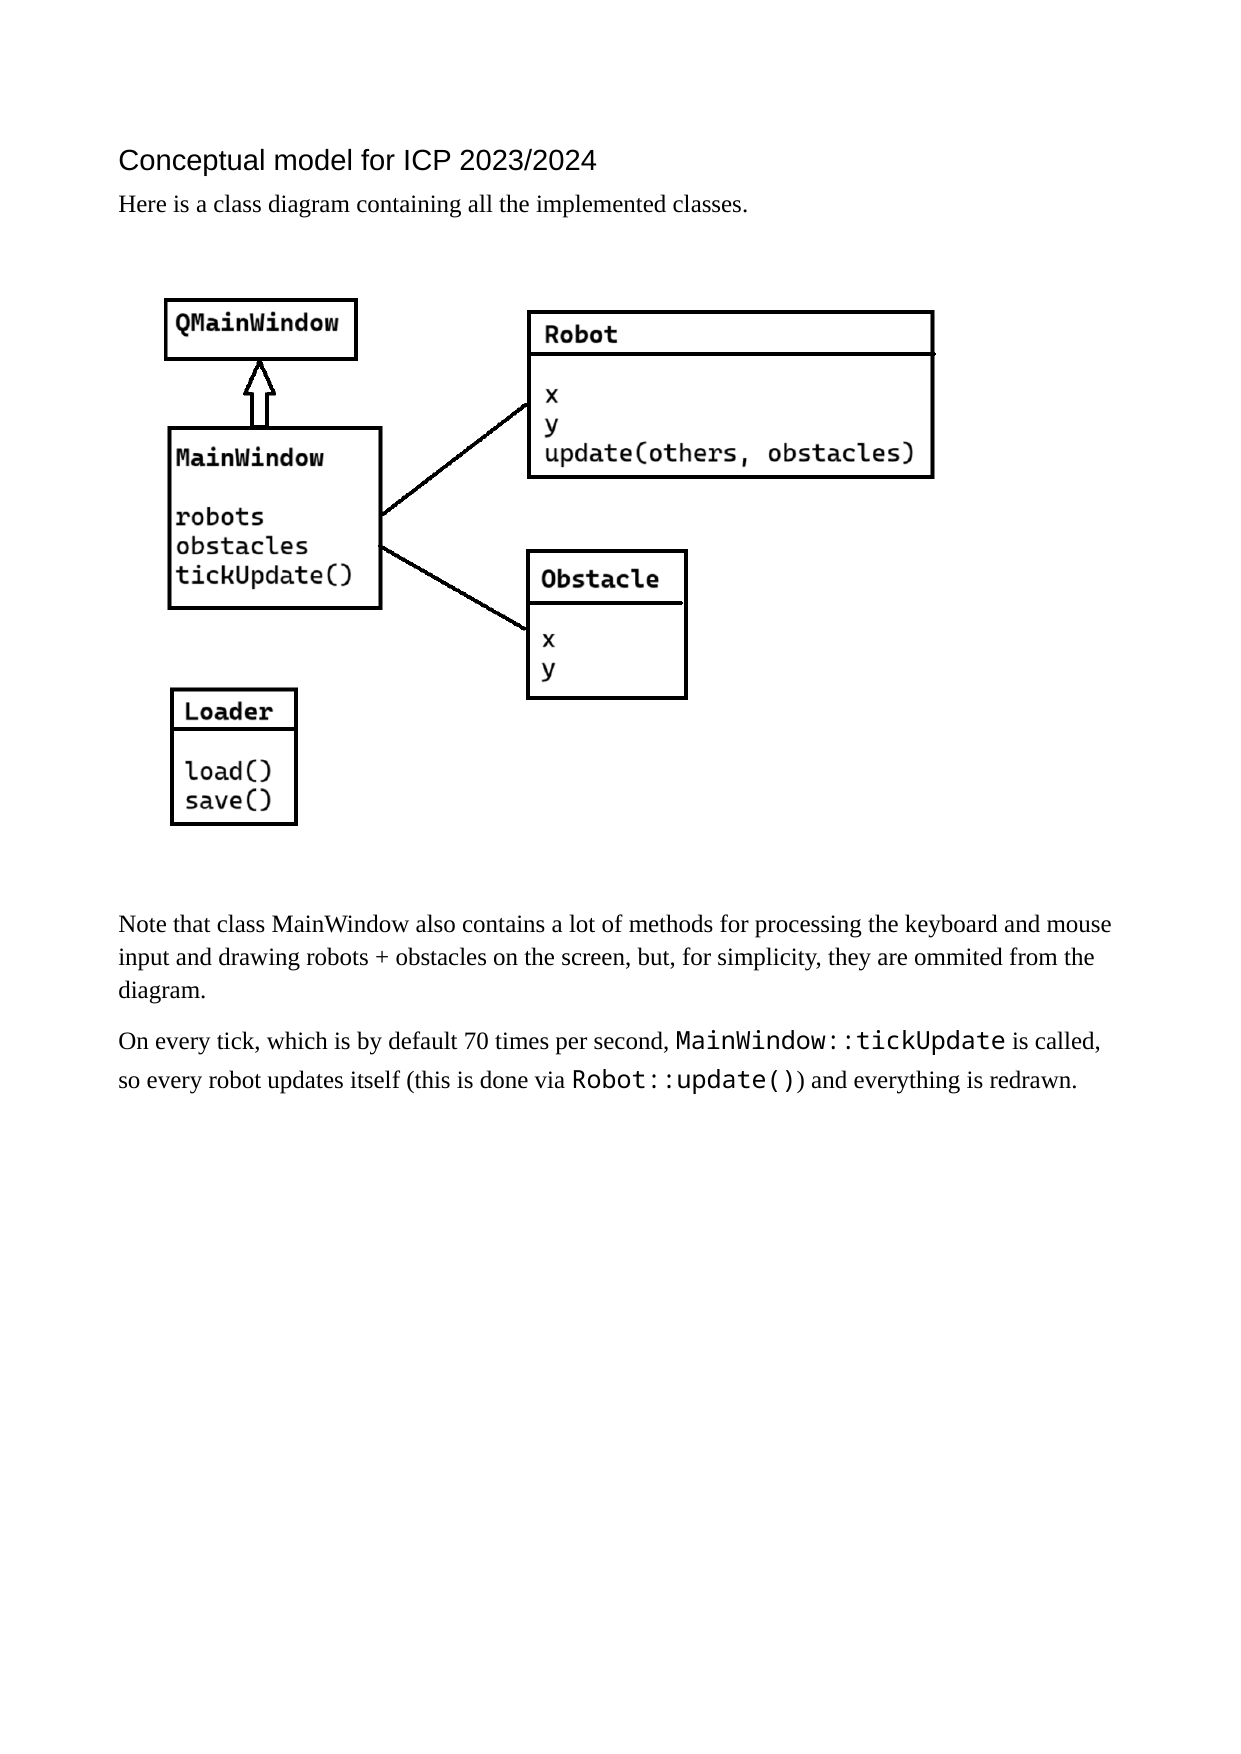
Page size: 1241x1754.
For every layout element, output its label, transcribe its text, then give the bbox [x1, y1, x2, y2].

picture [118, 250, 973, 857]
text On every tick, which is by default 70 times per second, MainWindow::tickUpdate is called, so every robot updates itself (this is done via Robot::update()) and everything is redrawn. [118, 1022, 1122, 1096]
text Here is a class diagram containing all the implemented classes. [118, 189, 1122, 218]
subtitle Conceptual model for ICP 2023/2024 [118, 143, 1122, 177]
text Note that class MainWindow also contains a lot of methods for processing the keyboard and mouse input and drawing robots + obstacles on the screen, but, for simplicity, they are ommited from the diagram. [118, 909, 1122, 1003]
